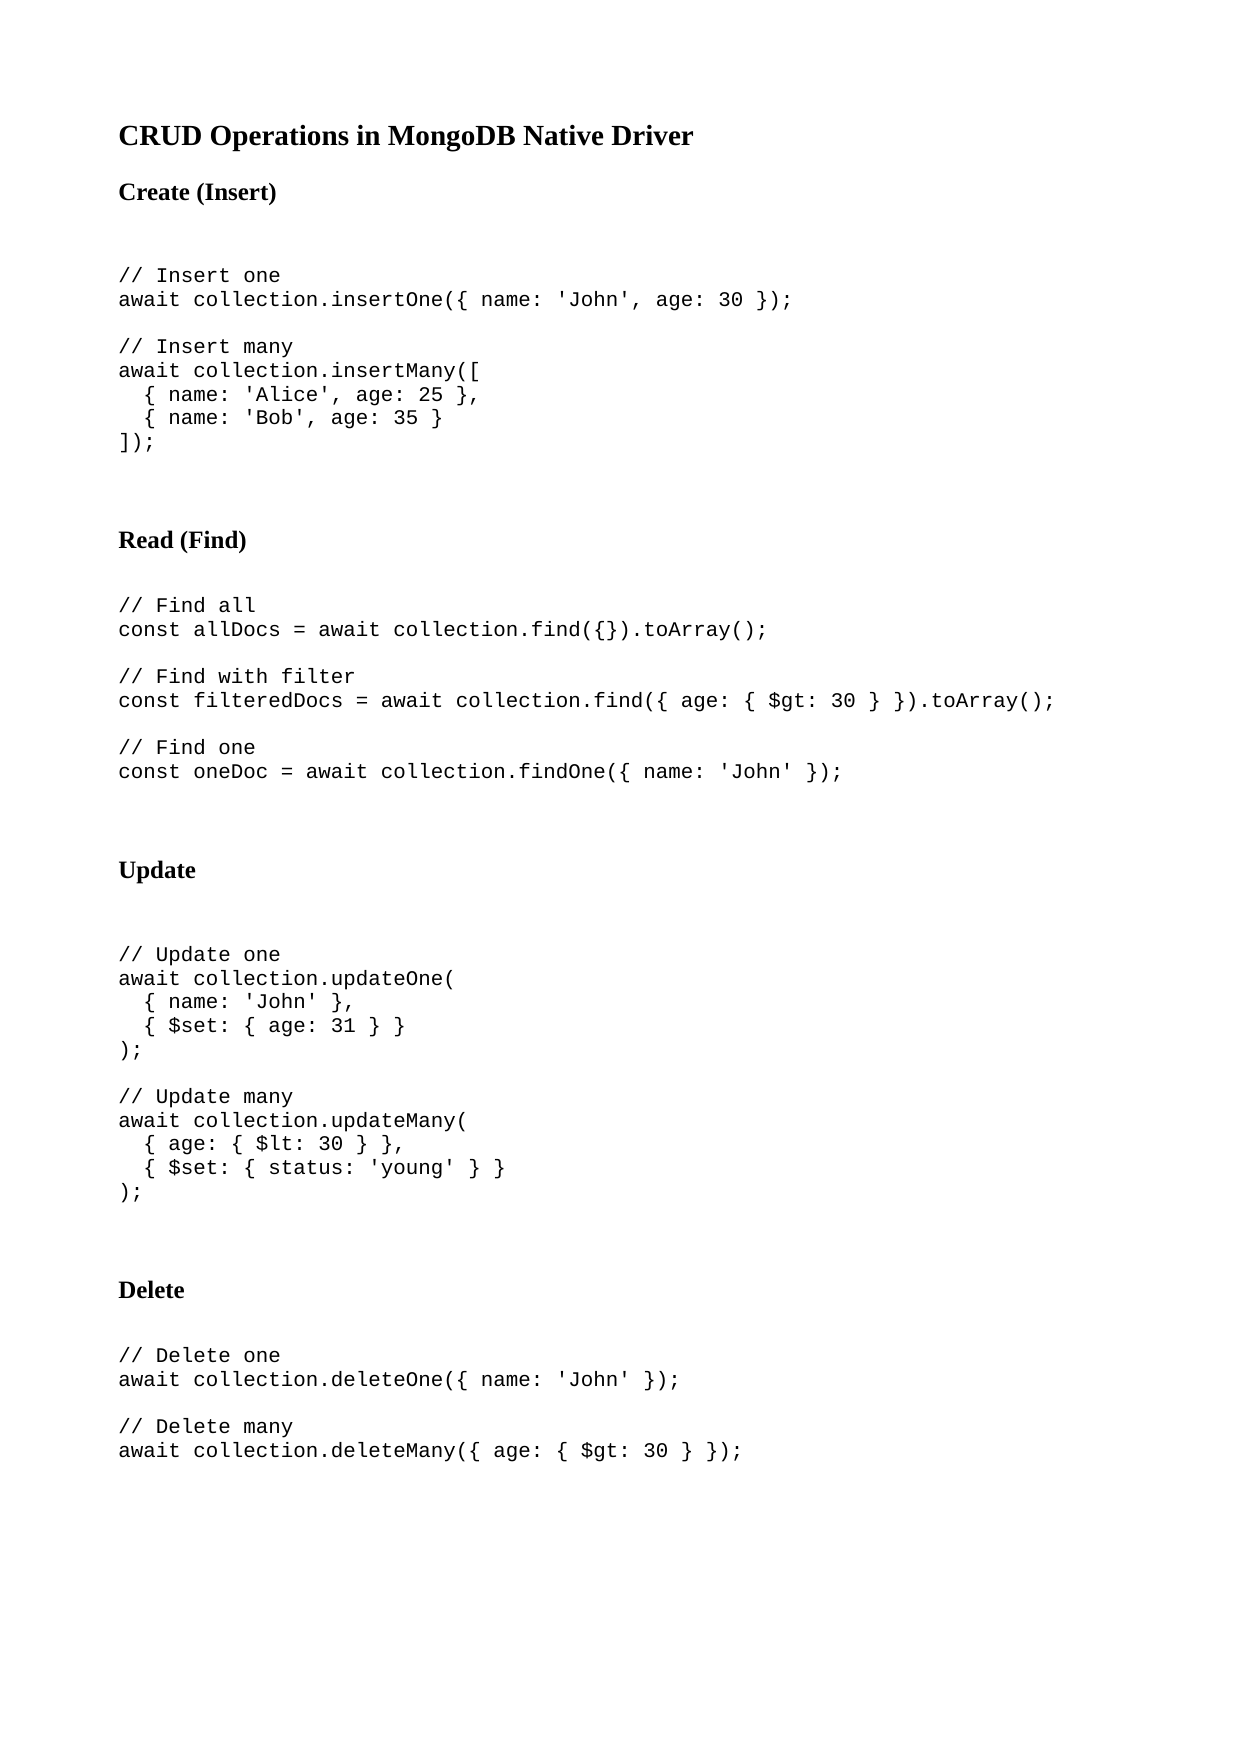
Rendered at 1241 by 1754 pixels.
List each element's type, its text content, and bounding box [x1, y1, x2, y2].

text ); [118, 1039, 1122, 1062]
text await collection.updateMany( [118, 1110, 1122, 1133]
subtitle Read (Find) [118, 525, 1122, 554]
text { age: { $lt: 30 } }, [118, 1133, 1122, 1157]
text await collection.insertOne({ name: 'John', age: 30 }); [118, 289, 1122, 313]
text // Delete many [118, 1416, 1122, 1439]
text { name: 'Bob', age: 35 } [118, 407, 1122, 431]
text // Find with filter [118, 666, 1122, 690]
subtitle CRUD Operations in MongoDB Native Driver [118, 118, 1122, 152]
text // Find one [118, 737, 1122, 761]
text { $set: { status: 'young' } } [118, 1157, 1122, 1181]
text // Update many [118, 1086, 1122, 1110]
text await collection.deleteMany({ age: { $gt: 30 } }); [118, 1439, 1122, 1463]
text ]); [118, 431, 1122, 455]
text await collection.insertMany([ [118, 360, 1122, 384]
text // Insert one [118, 266, 1122, 289]
text // Update one [118, 944, 1122, 968]
text // Insert many [118, 336, 1122, 360]
text { name: 'Alice', age: 25 }, [118, 384, 1122, 407]
text await collection.updateOne( [118, 968, 1122, 991]
text ); [118, 1181, 1122, 1204]
subtitle Create (Insert) [118, 177, 1122, 205]
text // Delete one [118, 1345, 1122, 1369]
subtitle Update [118, 855, 1122, 884]
text const allDocs = await collection.find({}).toArray(); [118, 619, 1122, 643]
text // Find all [118, 595, 1122, 619]
text { $set: { age: 31 } } [118, 1015, 1122, 1039]
text await collection.deleteOne({ name: 'John' }); [118, 1369, 1122, 1392]
subtitle Delete [118, 1275, 1122, 1304]
text const oneDoc = await collection.findOne({ name: 'John' }); [118, 761, 1122, 784]
text const filteredDocs = await collection.find({ age: { $gt: 30 } }).toArray(); [118, 690, 1122, 714]
text { name: 'John' }, [118, 991, 1122, 1015]
